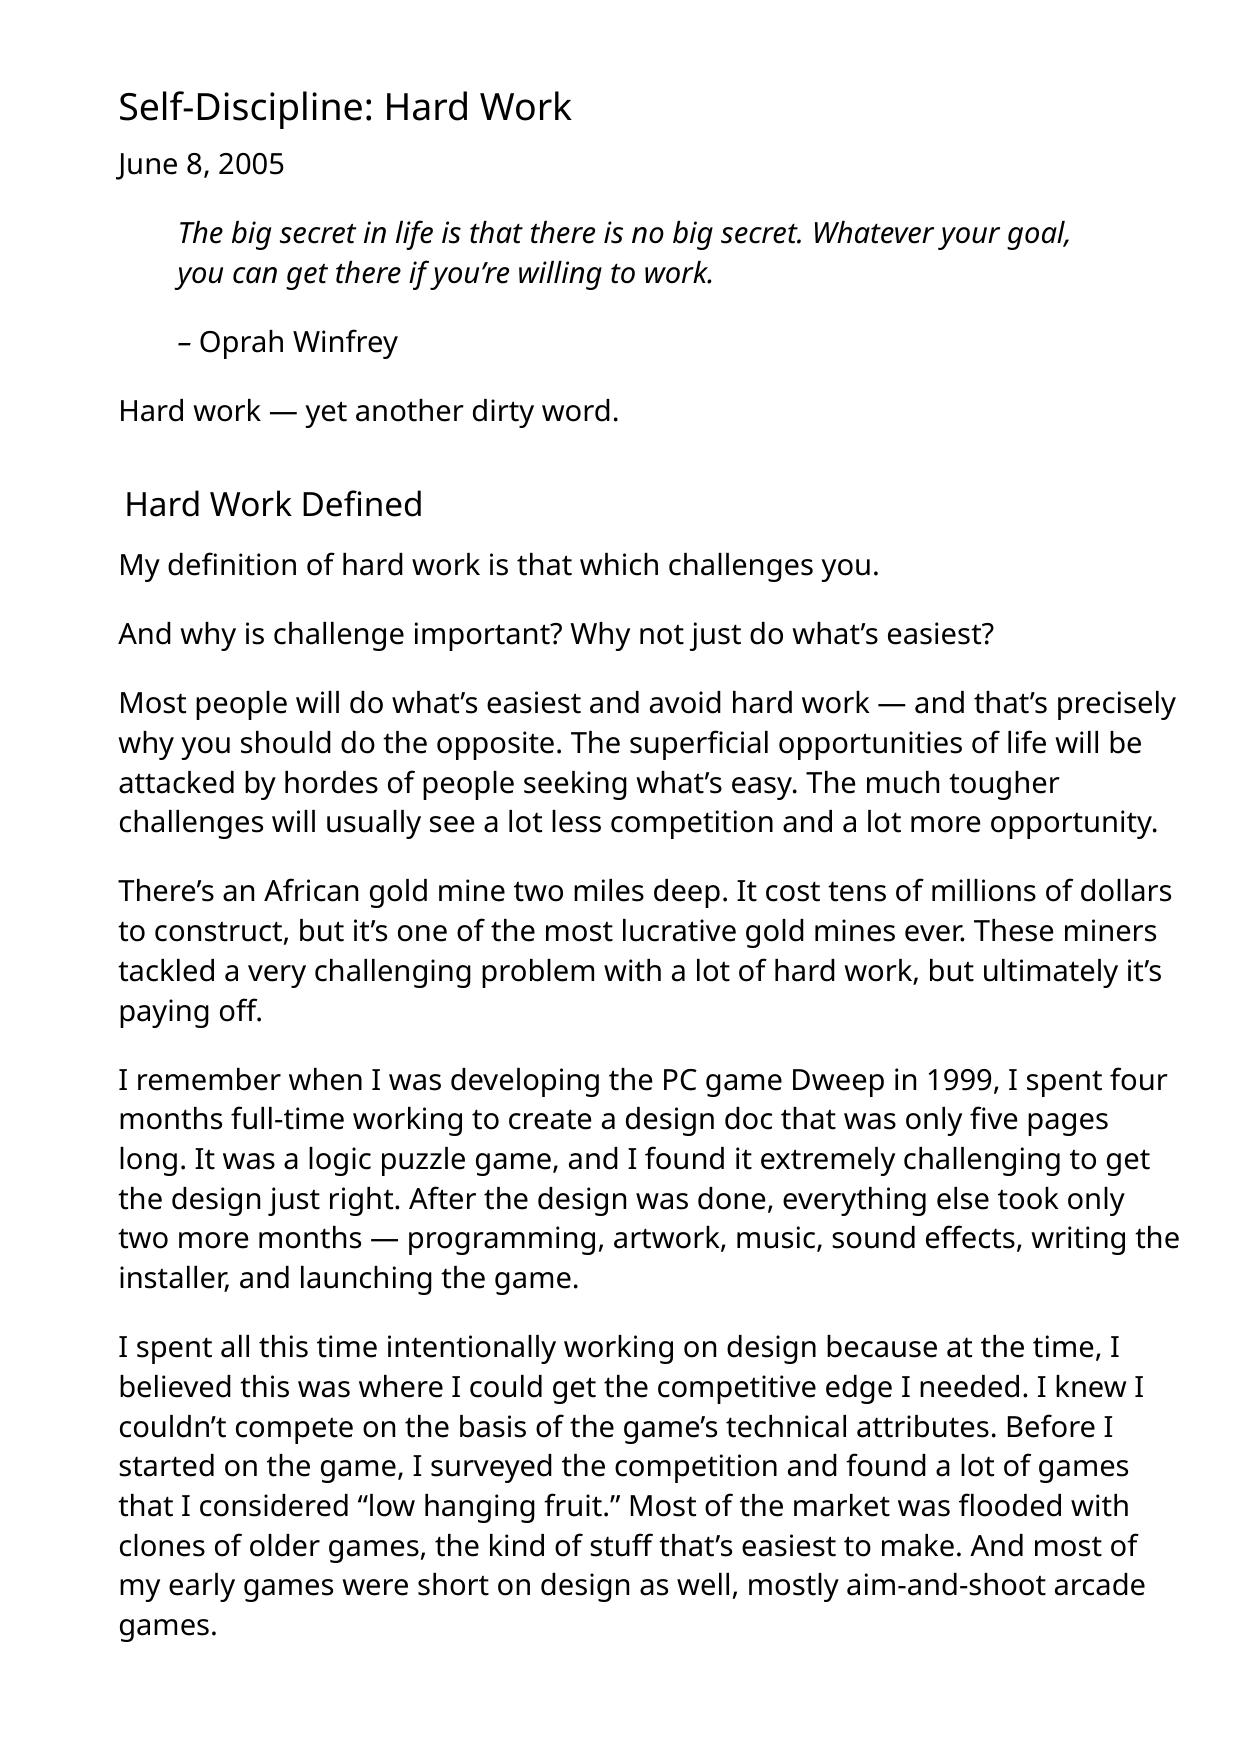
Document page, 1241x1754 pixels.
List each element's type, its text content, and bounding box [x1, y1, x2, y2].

subtitle Hard Work Defined [118, 474, 1181, 532]
text Most people will do what’s easiest and avoid hard work — and that’s precisely why you should do the opposite. The superficial opportunities of life will be attacked by hordes of people seeking what’s easy. The much tougher challenges will usually see a lot less competition and a lot more opportunity. [118, 682, 1181, 841]
text My definition of hard work is that which challenges you. [118, 544, 1181, 584]
text The big secret in life is that there is no big secret. Whatever your goal, you can get there if you’re willing to work. [177, 213, 1122, 292]
text Hard work — yet another dirty word. [118, 391, 1181, 430]
text There’s an African gold mine two miles deep. It cost tens of millions of dollars to construct, but it’s one of the most lucrative gold mines ever. These miners tackled a very challenging problem with a lot of hard work, but ultimately it’s paying off. [118, 871, 1181, 1029]
text – Oprah Winfrey [177, 321, 1122, 361]
subtitle Self-Discipline: Hard Work [118, 80, 1181, 131]
text I spent all this time intentionally working on design because at the time, I believed this was where I could get the competitive edge I needed. I knew I couldn’t compete on the basis of the game’s technical attributes. Before I started on the game, I surveyed the competition and found a lot of games that I considered “low hanging fruit.” Most of the market was flooded with clones of older games, the kind of stuff that’s easiest to make. And most of my early games were short on design as well, mostly aim-and-shoot arcade games. [118, 1327, 1181, 1644]
text I remember when I was developing the PC game Dweep in 1999, I spent four months full-time working to create a design doc that was only five pages long. It was a logic puzzle game, and I found it extremely challenging to get the design just right. After the design was done, everything else took only two more months — programming, artwork, music, sound effects, writing the installer, and launching the game. [118, 1059, 1181, 1297]
text June 8, 2005 [118, 143, 1181, 183]
text And why is challenge important? Why not just do what’s easiest? [118, 613, 1181, 653]
